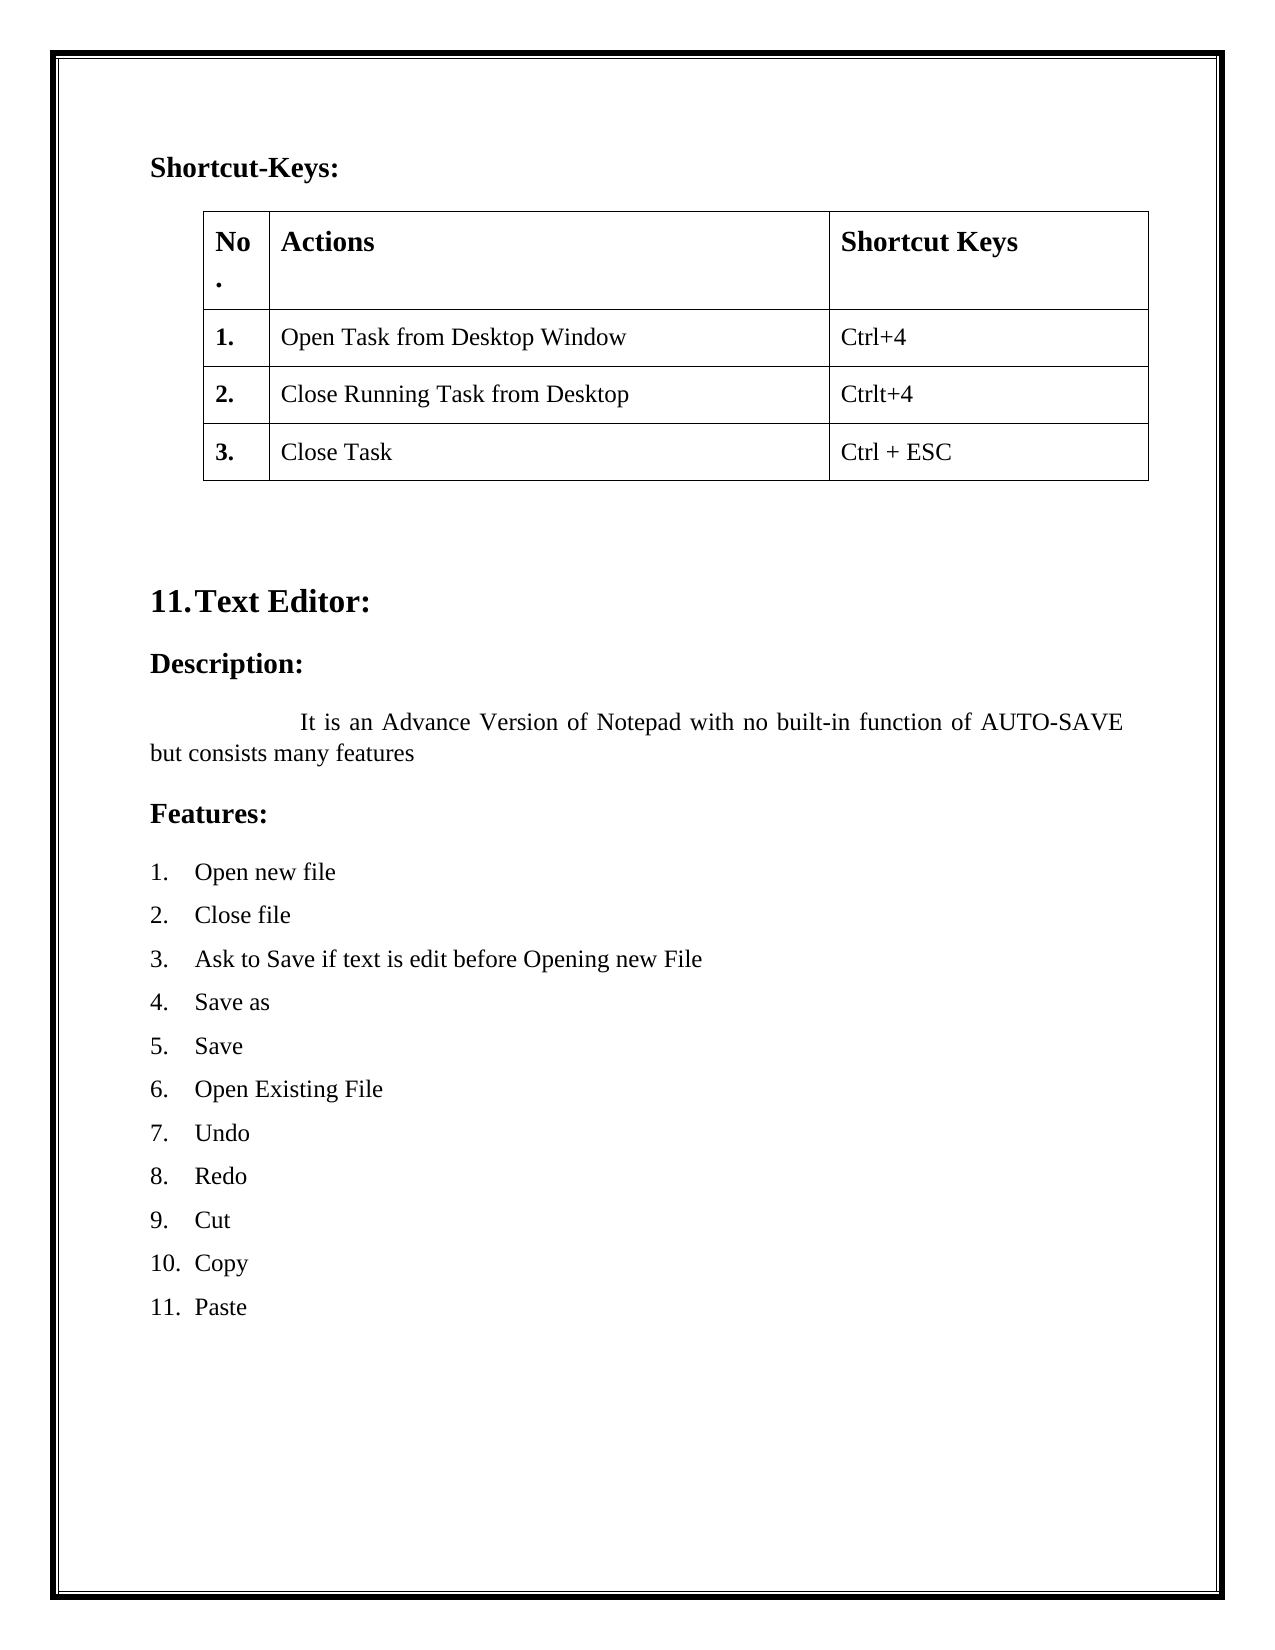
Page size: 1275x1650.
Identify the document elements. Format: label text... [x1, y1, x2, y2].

subtitle Text Editor: [150, 581, 1125, 619]
list Redo [150, 1161, 1125, 1190]
list Ask to Save if text is edit before Opening new File [150, 944, 1125, 972]
table_cell Close Task [270, 424, 829, 480]
list Open Existing File [150, 1074, 1125, 1103]
list Copy [150, 1248, 1125, 1277]
table_header Shortcut Keys [830, 212, 1148, 309]
table_cell Close Running Task from Desktop [270, 367, 829, 423]
list Save [150, 1031, 1125, 1059]
list Cut [150, 1205, 1125, 1234]
list Undo [150, 1118, 1125, 1147]
table_cell Ctrlt+4 [830, 367, 1148, 423]
subtitle Features: [150, 796, 1125, 829]
table_header Actions [270, 212, 829, 309]
list Open new file [150, 857, 1125, 885]
table_cell Open Task from Desktop Window [270, 310, 829, 366]
subtitle Description: [150, 646, 1125, 680]
table_header No. [204, 212, 269, 309]
subtitle Shortcut-Keys: [150, 150, 1125, 183]
table_cell 3. [204, 424, 269, 480]
list Paste [150, 1292, 1125, 1321]
text It is an Advance Version of Notepad with no built-in function of AUTO-SAVE but consists many features [150, 707, 1125, 767]
list Close file [150, 900, 1125, 929]
list Save as [150, 987, 1125, 1016]
table_cell Ctrl + ESC [830, 424, 1148, 480]
table_cell 1. [204, 310, 269, 366]
table_cell Ctrl+4 [830, 310, 1148, 366]
table_cell 2. [204, 367, 269, 423]
